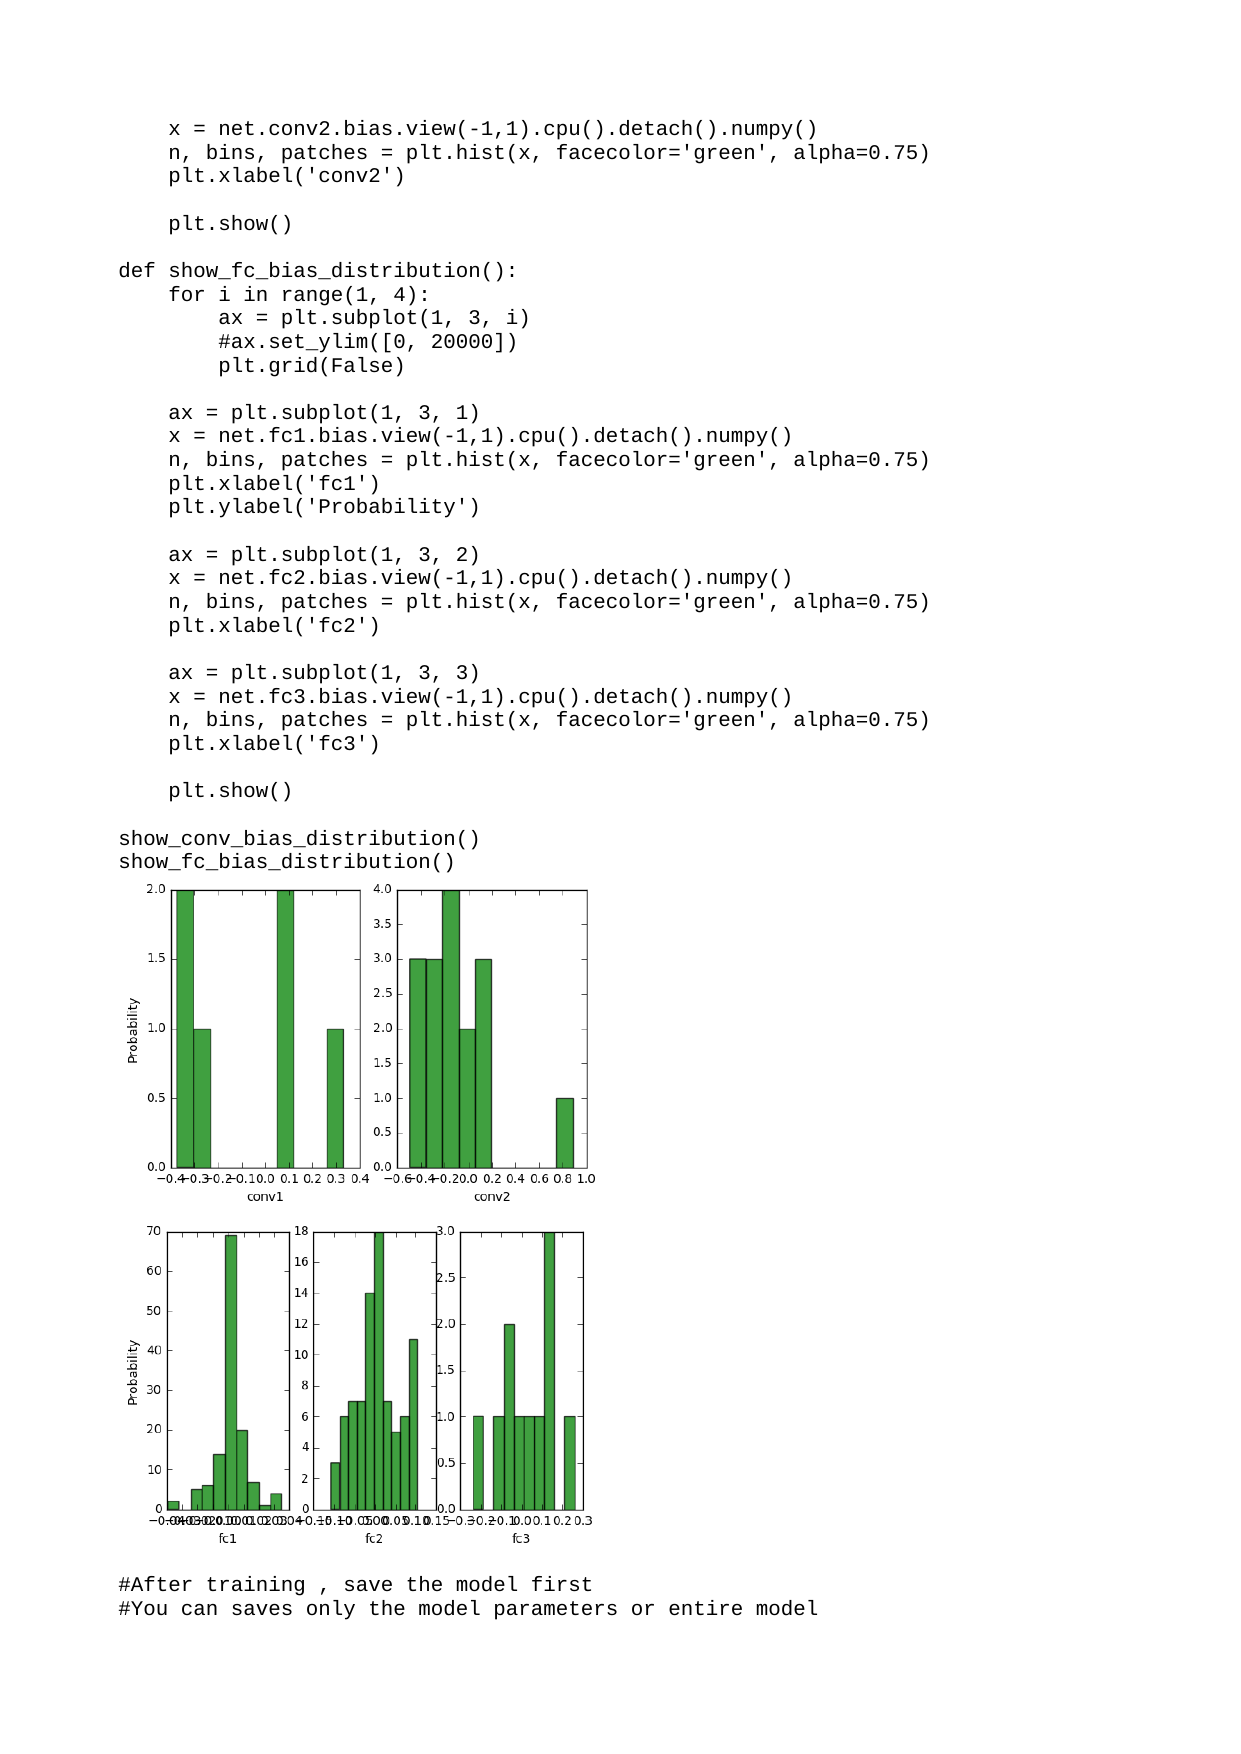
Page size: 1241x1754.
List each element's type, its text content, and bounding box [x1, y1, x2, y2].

text ​ [118, 804, 1122, 827]
text for i in range(1, 4): [118, 284, 1122, 307]
text show_conv_bias_distribution() [118, 827, 1122, 851]
text plt.xlabel('conv2') [118, 165, 1122, 189]
text n, bins, patches = plt.hist(x, facecolor='green', alpha=0.75) [118, 709, 1122, 733]
text #After training , save the model first [118, 1574, 1122, 1598]
text ax = plt.subplot(1, 3, 1) [118, 402, 1122, 426]
text n, bins, patches = plt.hist(x, facecolor='green', alpha=0.75) [118, 449, 1122, 473]
text x = net.fc1.bias.view(-1,1).cpu().detach().numpy() [118, 426, 1122, 449]
picture [118, 874, 604, 1212]
text show_fc_bias_distribution() [118, 851, 1122, 875]
text plt.show() [118, 780, 1122, 804]
text x = net.fc3.bias.view(-1,1).cpu().detach().numpy() [118, 686, 1122, 709]
text plt.ylabel('Probability') [118, 496, 1122, 520]
text ​ [118, 757, 1122, 780]
text plt.xlabel('fc3') [118, 733, 1122, 757]
text n, bins, patches = plt.hist(x, facecolor='green', alpha=0.75) [118, 591, 1122, 615]
text ax = plt.subplot(1, 3, i) [118, 307, 1122, 331]
text n, bins, patches = plt.hist(x, facecolor='green', alpha=0.75) [118, 142, 1122, 165]
picture [118, 1217, 601, 1554]
text def show_fc_bias_distribution(): [118, 260, 1122, 284]
text plt.xlabel('fc1') [118, 473, 1122, 496]
text ax = plt.subplot(1, 3, 3) [118, 662, 1122, 686]
text ​ [118, 520, 1122, 544]
text plt.grid(False) [118, 354, 1122, 378]
text ​ [118, 189, 1122, 213]
text plt.show() [118, 213, 1122, 236]
text ​ [118, 378, 1122, 402]
text #You can saves only the model parameters or entire model [118, 1598, 1122, 1621]
text ax = plt.subplot(1, 3, 2) [118, 544, 1122, 567]
text x = net.conv2.bias.view(-1,1).cpu().detach().numpy() [118, 118, 1122, 142]
text #ax.set_ylim([0, 20000]) [118, 331, 1122, 354]
text ​ [118, 638, 1122, 662]
text plt.xlabel('fc2') [118, 615, 1122, 638]
text x = net.fc2.bias.view(-1,1).cpu().detach().numpy() [118, 567, 1122, 591]
text ​ [118, 236, 1122, 260]
